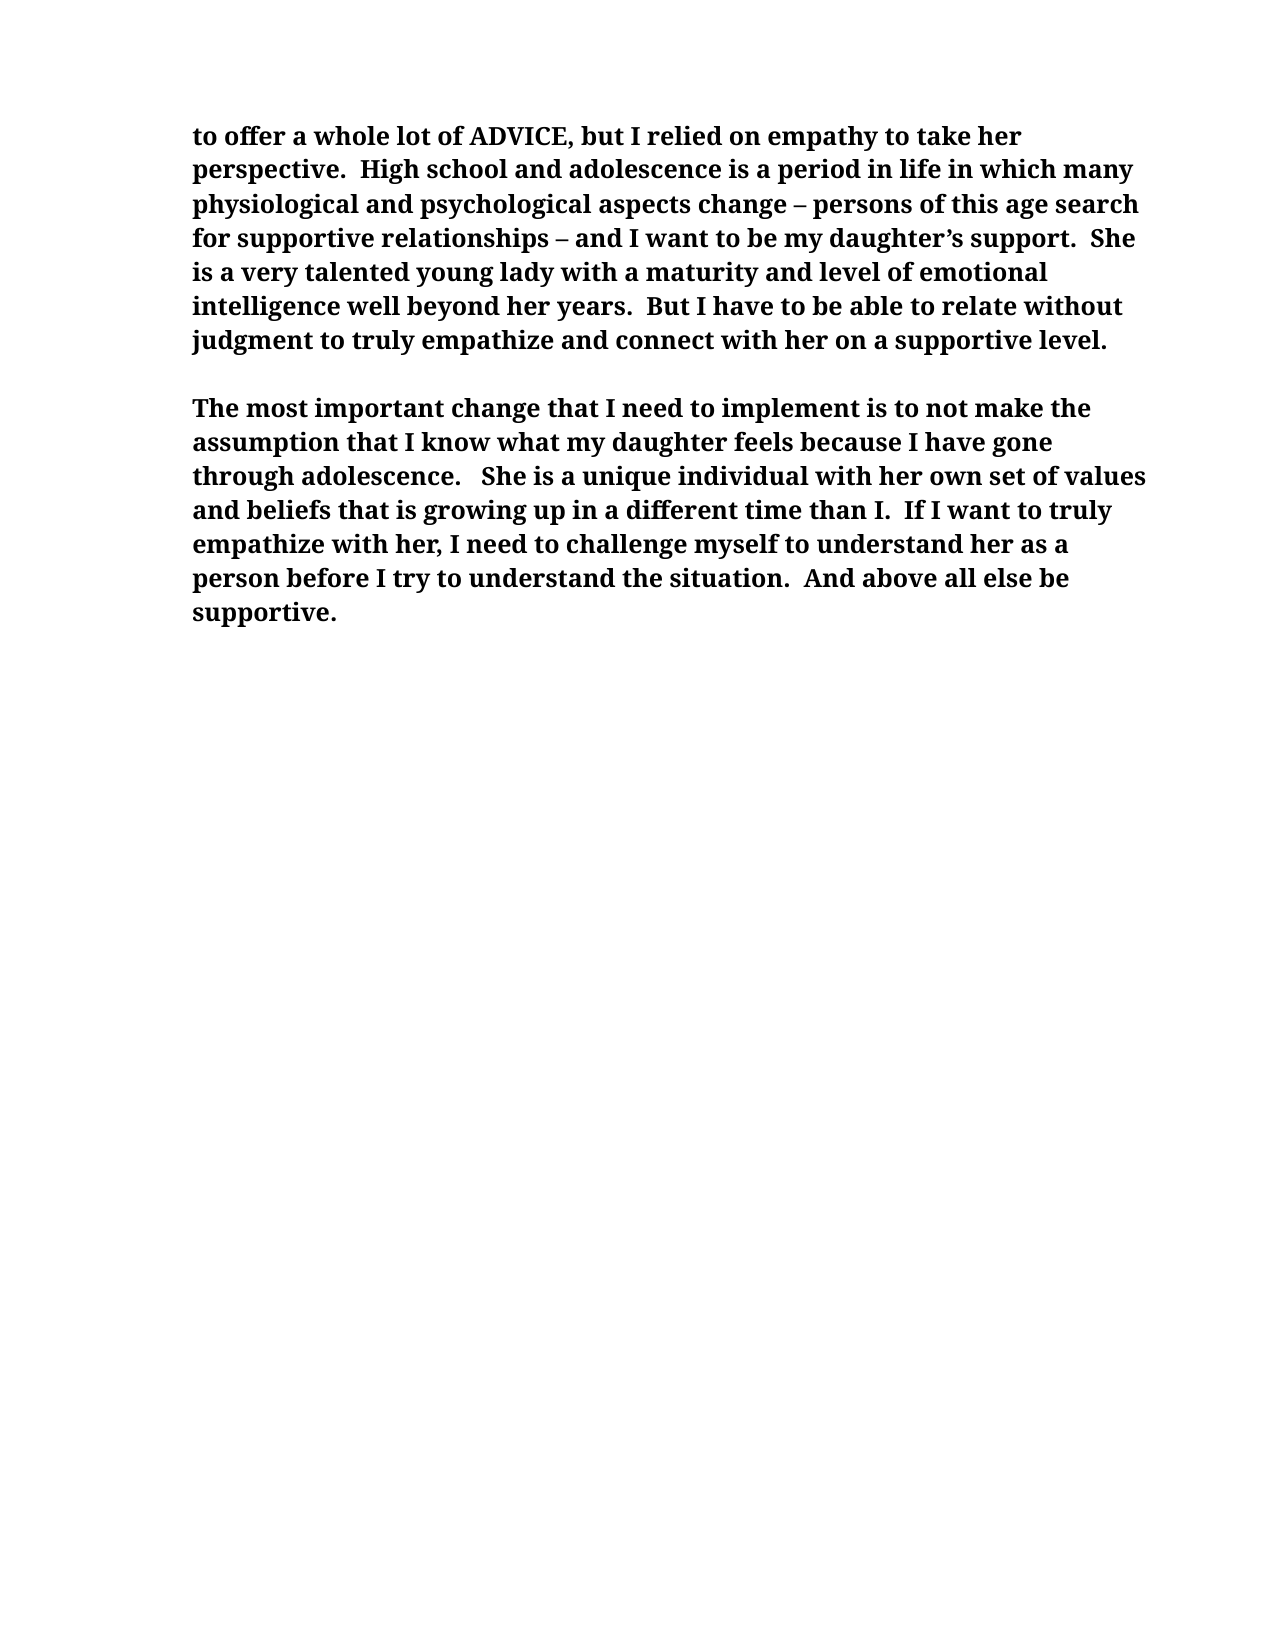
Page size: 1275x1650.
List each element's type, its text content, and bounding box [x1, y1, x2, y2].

text The most important change that I need to implement is to not make the assumption that I know what my daughter feels because I have gone through adolescence. She is a unique individual with her own set of values and beliefs that is growing up in a different time than I. If I want to truly empathize with her, I need to challenge myself to understand her as a person before I try to understand the situation. And above all else be supportive. [117, 391, 1157, 629]
text to offer a whole lot of ADVICE, but I relied on empathy to take her perspective. High school and adolescence is a period in life in which many physiological and psychological aspects change – persons of this age search for supportive relationships – and I want to be my daughter’s support. She is a very talented young lady with a maturity and level of emotional intelligence well beyond her years. But I have to be able to relate without judgment to truly empathize and connect with her on a supportive level. [117, 118, 1157, 357]
